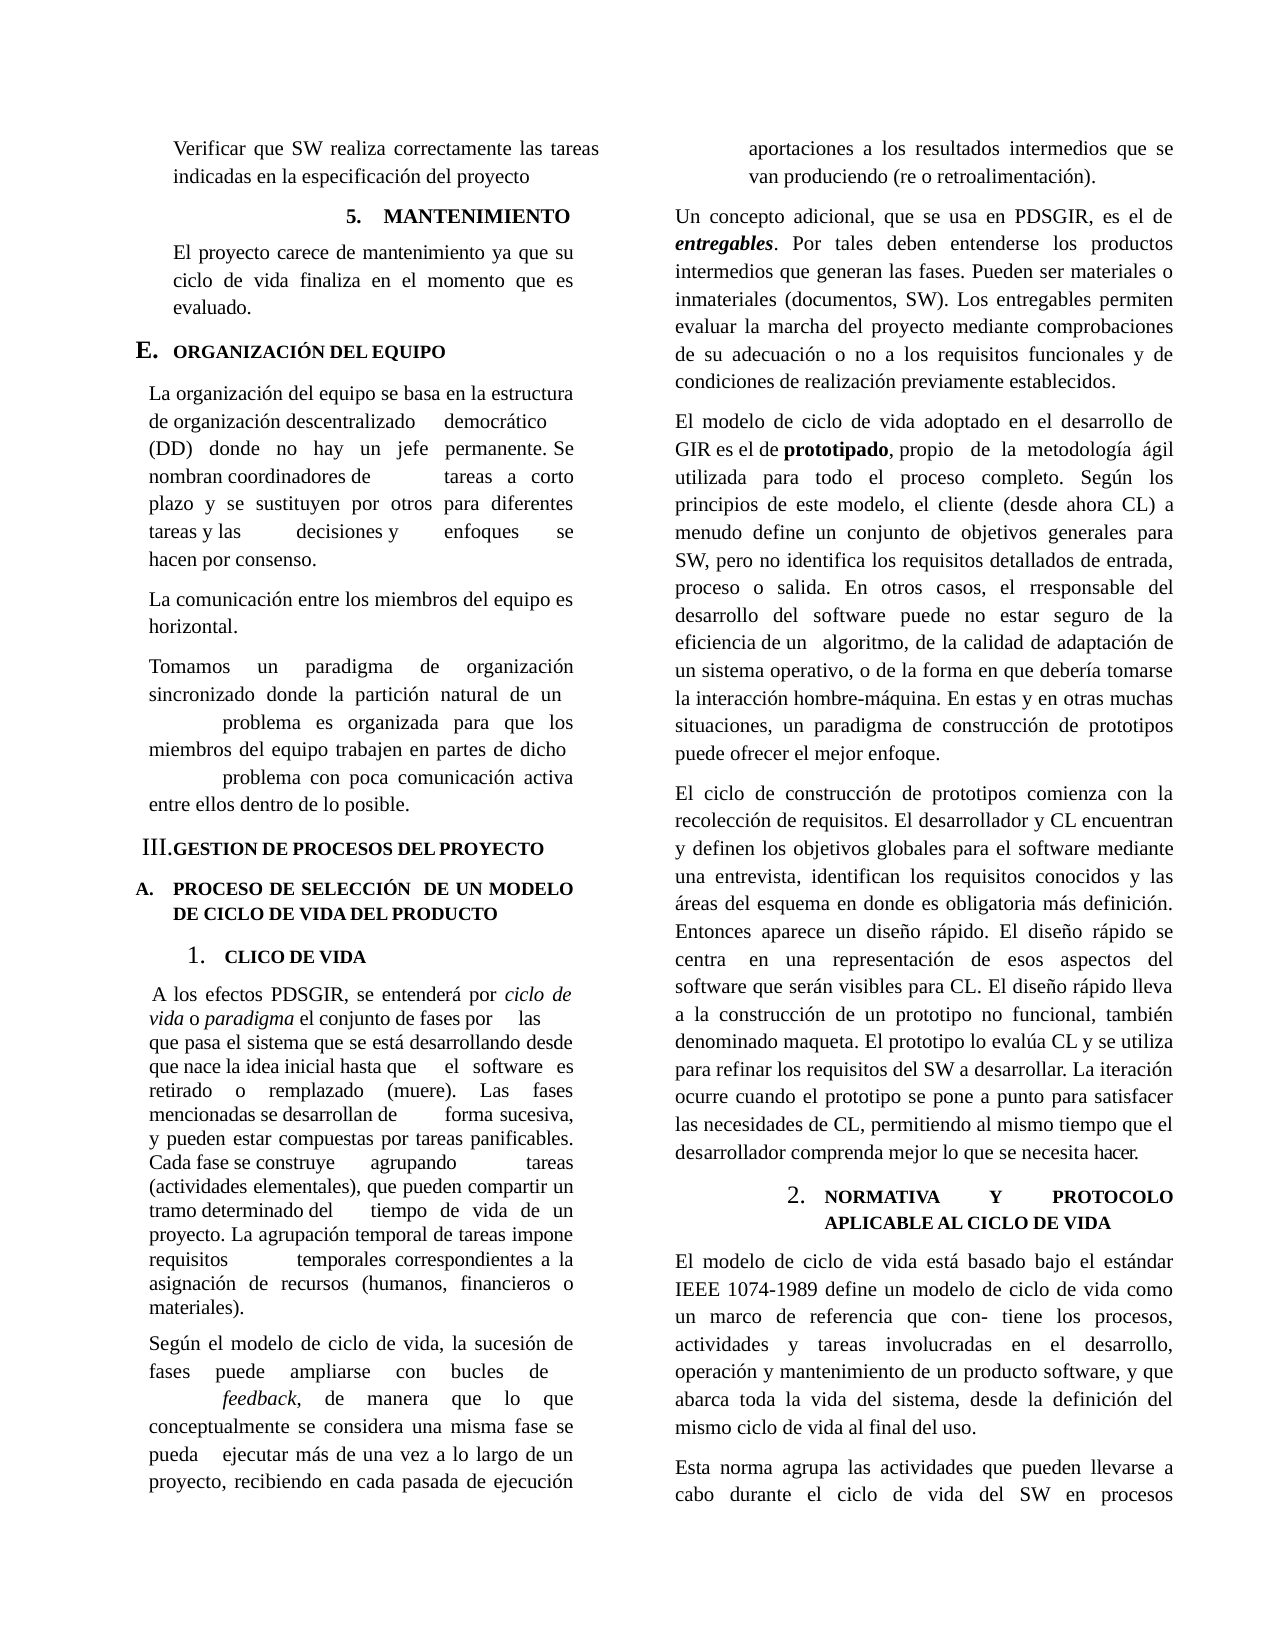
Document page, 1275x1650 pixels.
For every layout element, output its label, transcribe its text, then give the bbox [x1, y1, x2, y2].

text aportaciones a los resultados intermedios que se van produciendo (re o retroalimentación). [748, 136, 1174, 188]
list NORMATIVA Y PROTOCOLO APLICABLE AL CICLO DE VIDA [787, 1180, 1174, 1233]
list PROCESO DE SELECCIÓN DE UN MODELO DE CICLO DE VIDA DEL PRODUCTO [135, 878, 574, 924]
list MANTENIMIENTO [346, 204, 600, 228]
text El modelo de ciclo de vida adoptado en el desarrollo de GIR es el de prototipado, propio de la metodología ágil utilizada para todo el proceso completo. Según los principios de este modelo, el cliente (desde ahora CL) a menudo define un conjunto de objetivos generales para SW, pero no identifica los requisitos detallados de entrada, proceso o salida. En otros casos, el rresponsable del desarrollo del software puede no estar seguro de la eficiencia de un algoritmo, de la calidad de adaptación de un sistema operativo, o de la forma en que debería tomarse la interacción hombre-máquina. En estas y en otras muchas situaciones, un paradigma de construcción de prototipos puede ofrecer el mejor enfoque. [675, 409, 1174, 765]
text La comunicación entre los miembros del equipo es horizontal. [148, 587, 574, 638]
list GESTION DE PROCESOS DEL PROYECTO [135, 832, 574, 861]
text A los efectos PDSGIR, se entenderá por ciclo de vida o paradigma el conjunto de fases por las que pasa el sistema que se está desarrollando desde que nace la idea inicial hasta que el software es retirado o remplazado (muere). Las fases mencionadas se desarrollan de forma sucesiva, y pueden estar compuestas por tareas panificables. Cada fase se construye agrupando tareas (actividades elementales), que pueden compartir un tramo determinado del tiempo de vida de un proyecto. La agrupación temporal de tareas impone requisitos temporales correspondientes a la asignación de recursos (humanos, financieros o materiales). [149, 982, 573, 1319]
text La organización del equipo se basa en la estructura de organización descentralizado democrático (DD) donde no hay un jefe permanente. Se nombran coordinadores de tareas a corto plazo y se sustituyen por otros para diferentes tareas y las decisiones y enfoques se hacen por consenso. [148, 381, 574, 571]
text Tomamos un paradigma de organización sincronizado donde la partición natural de un problema es organizada para que los miembros del equipo trabajen en partes de dicho problema con poca comunicación activa entre ellos dentro de lo posible. [148, 654, 574, 816]
text Esta norma agrupa las actividades que pueden llevarse a cabo durante el ciclo de vida del SW en procesos [675, 1455, 1174, 1506]
text El proyecto carece de mantenimiento ya que su ciclo de vida finaliza en el momento que es evaluado. [173, 240, 574, 319]
list ORGANIZACIÓN DEL EQUIPO [135, 335, 574, 364]
text Verificar que SW realiza correctamente las tareas indicadas en la especificación del proyecto [173, 136, 600, 188]
list CLICO DE VIDA [187, 940, 573, 969]
text Un concepto adicional, que se usa en PDSGIR, es el de entregables. Por tales deben entenderse los productos intermedios que generan las fases. Pueden ser materiales o inmateriales (documentos, SW). Los entregables permiten evaluar la marcha del proyecto mediante comprobaciones de su adecuación o no a los requisitos funcionales y de condiciones de realización previamente establecidos. [675, 204, 1174, 393]
text Según el modelo de ciclo de vida, la sucesión de fases puede ampliarse con bucles de feedback, de manera que lo que conceptualmente se considera una misma fase se pueda ejecutar más de una vez a lo largo de un proyecto, recibiendo en cada pasada de ejecución [148, 1331, 574, 1493]
text El ciclo de construcción de prototipos comienza con la recolección de requisitos. El desarrollador y CL encuentran y definen los objetivos globales para el software mediante una entrevista, identifican los requisitos conocidos y las áreas del esquema en donde es obligatoria más definición. Entonces aparece un diseño rápido. El diseño rápido se centra en una representación de esos aspectos del software que serán visibles para CL. El diseño rápido lleva a la construcción de un prototipo no funcional, también denominado maqueta. El prototipo lo evalúa CL y se utiliza para refinar los requisitos del SW a desarrollar. La iteración ocurre cuando el prototipo se pone a punto para satisfacer las necesidades de CL, permitiendo al mismo tiempo que el desarrollador comprenda mejor lo que se necesita hacer. [675, 781, 1174, 1164]
text El modelo de ciclo de vida está basado bajo el estándar IEEE 1074-1989 define un modelo de ciclo de vida como un marco de referencia que con- tiene los procesos, actividades y tareas involucradas en el desarrollo, operación y mantenimiento de un producto software, y que abarca toda la vida del sistema, desde la definición del mismo ciclo de vida al final del uso. [675, 1249, 1174, 1439]
